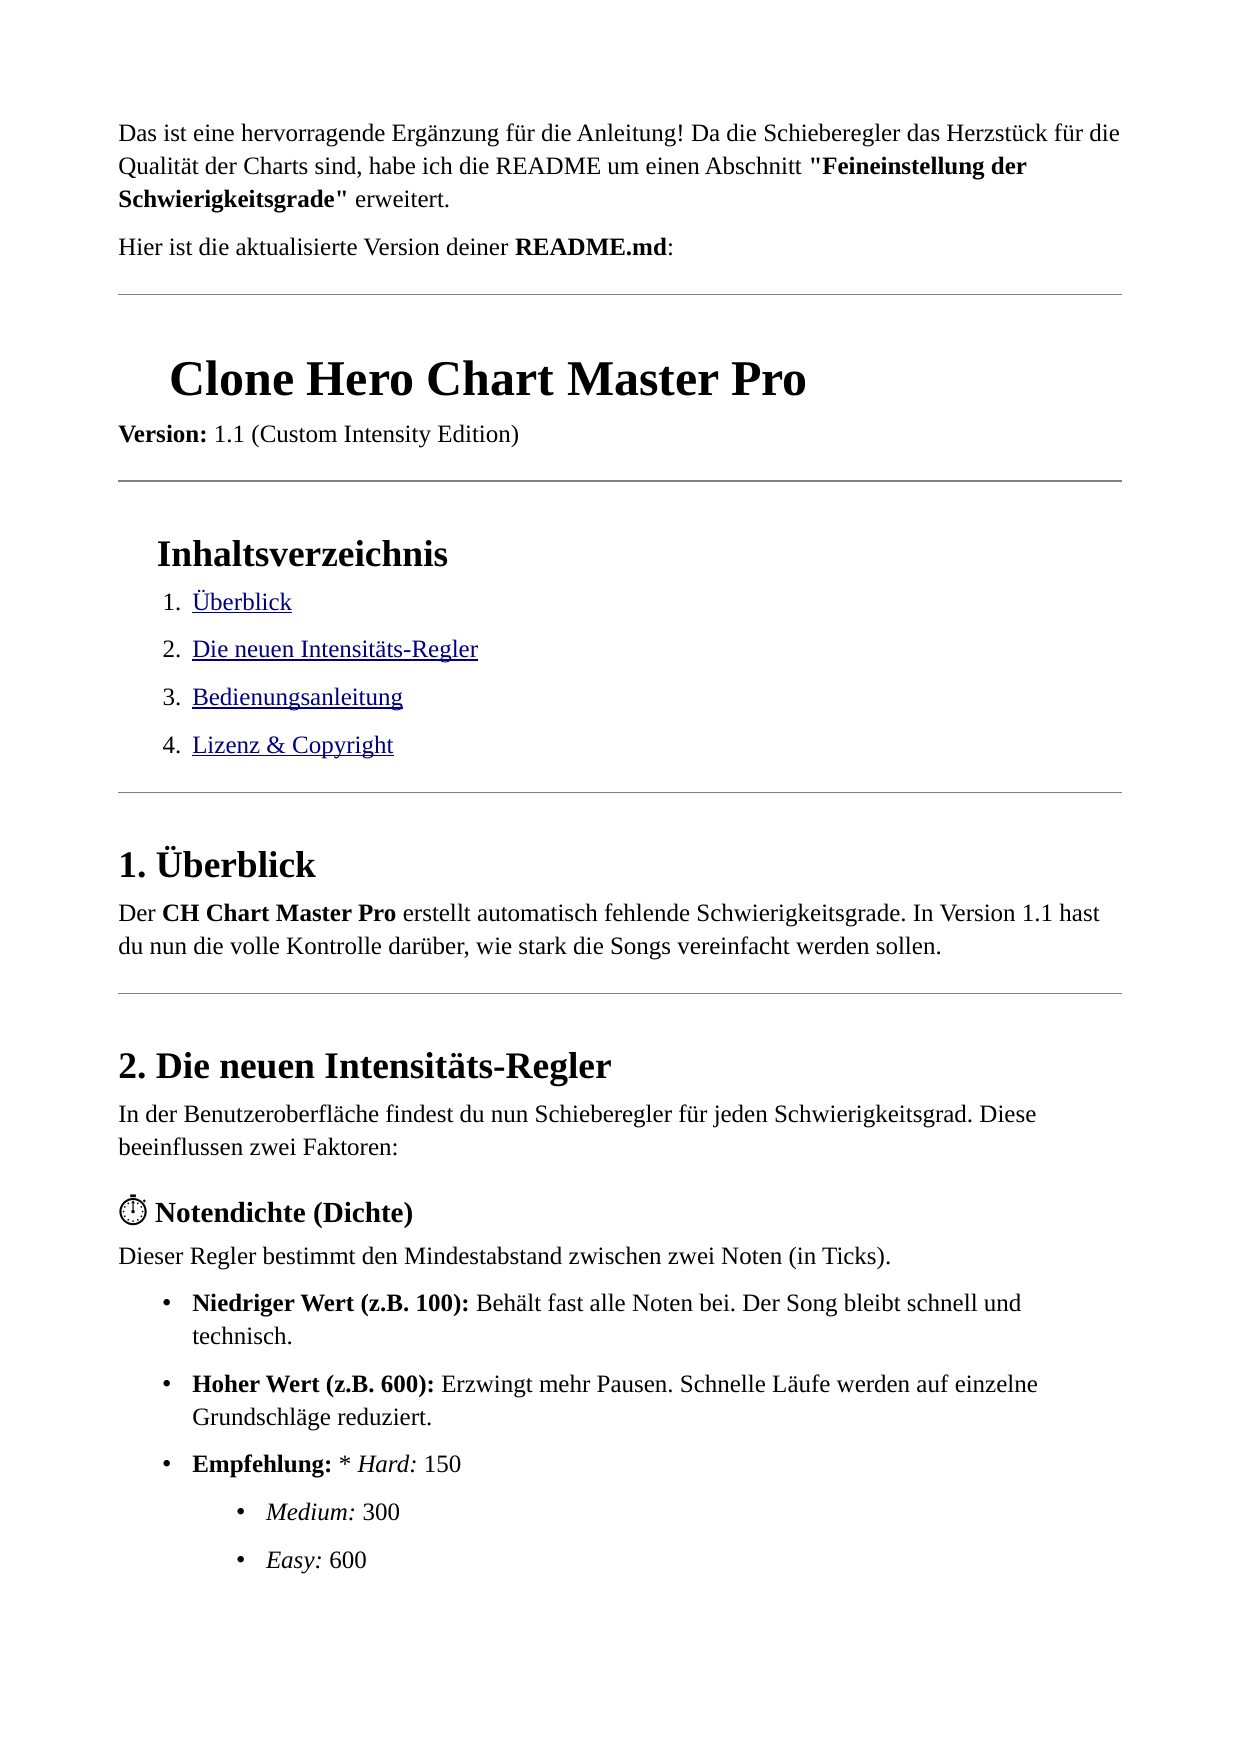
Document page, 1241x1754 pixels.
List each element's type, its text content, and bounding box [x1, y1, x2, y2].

list Die neuen Intensitäts-Regler [162, 634, 1122, 663]
list Lizenz & Copyright [162, 730, 1122, 758]
text Der CH Chart Master Pro erstellt automatisch fehlende Schwierigkeitsgrade. In Version 1.1 hast du nun die volle Kontrolle darüber, wie stark die Songs vereinfacht werden sollen. [118, 898, 1122, 960]
text Das ist eine hervorragende Ergänzung für die Anleitung! Da die Schieberegler das Herzstück für die Qualität der Charts sind, habe ich die README um einen Abschnitt "Feineinstellung der Schwierigkeitsgrade" erweitert. [118, 118, 1122, 213]
list Empfehlung: * Hard: 150 [162, 1449, 1122, 1478]
list Bedienungsanleitung [162, 682, 1122, 711]
list Medium: 300 [236, 1497, 1122, 1526]
list Überblick [162, 587, 1122, 616]
list Niedriger Wert (z.B. 100): Behält fast alle Noten bei. Der Song bleibt schnell und technisch. [162, 1288, 1122, 1350]
subtitle ⏱ Notendichte (Dichte) [118, 1195, 1122, 1228]
text Hier ist die aktualisierte Version deiner README.md: [118, 232, 1122, 261]
list Easy: 600 [236, 1545, 1122, 1573]
subtitle 📖 Inhaltsverzeichnis [118, 531, 1122, 574]
subtitle 2. Die neuen Intensitäts-Regler [118, 1044, 1122, 1087]
text In der Benutzeroberfläche findest du nun Schieberegler für jeden Schwierigkeitsgrad. Diese beeinflussen zwei Faktoren: [118, 1099, 1122, 1161]
list Hoher Wert (z.B. 600): Erzwingt mehr Pausen. Schnelle Läufe werden auf einzelne Grundschläge reduziert. [162, 1369, 1122, 1431]
subtitle 1. Überblick [118, 842, 1122, 886]
text Dieser Regler bestimmt den Mindestabstand zwischen zwei Noten (in Ticks). [118, 1241, 1122, 1269]
text Version: 1.1 (Custom Intensity Edition) [118, 419, 1122, 447]
subtitle 🎸 Clone Hero Chart Master Pro [118, 349, 1122, 406]
